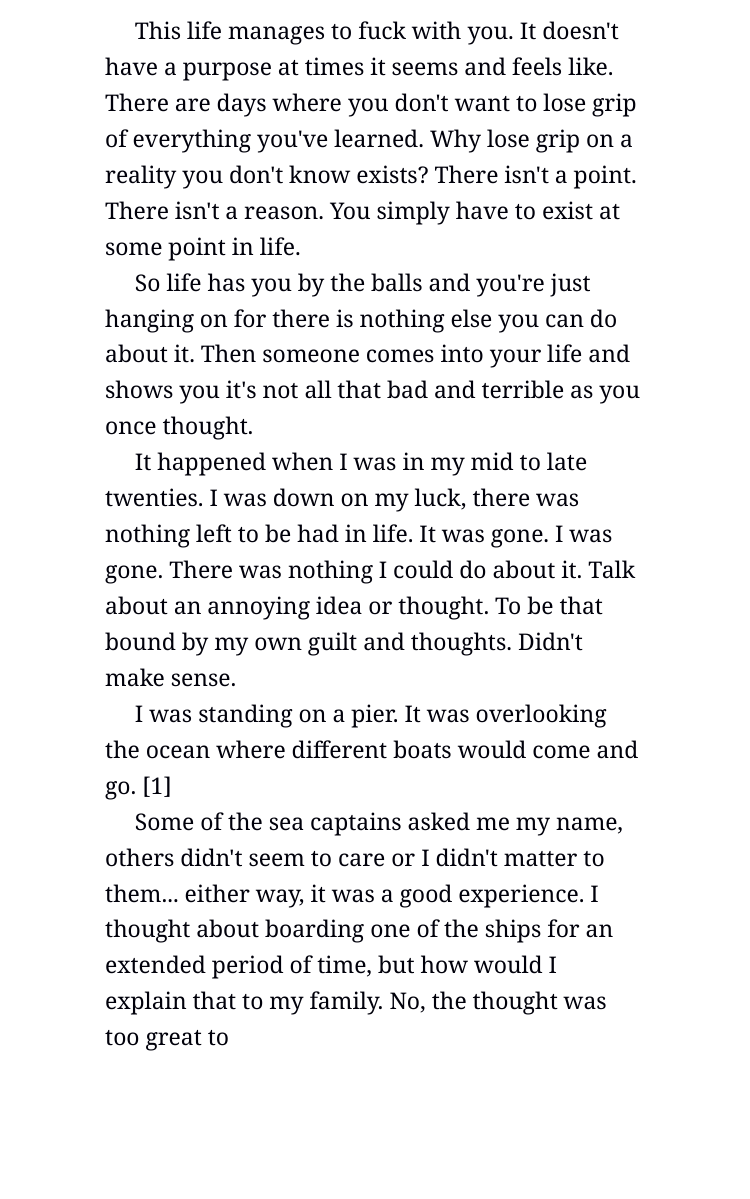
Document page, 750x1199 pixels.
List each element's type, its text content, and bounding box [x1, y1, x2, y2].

text Some of the sea captains asked me my name, others didn't seem to care or I didn't matter to them... either way, it was a good experience. I thought about boarding one of the ships for an extended period of time, but how would I explain that to my family. No, the thought was too great to [105, 806, 645, 1052]
text So life has you by the balls and you're just hanging on for there is nothing else you can do about it. Then someone comes into your life and shows you it's not all that bad and terrible as you once thought. [105, 267, 645, 442]
text It happened when I was in my mid to late twenties. I was down on my luck, there was nothing left to be had in life. It was gone. I was gone. There was nothing I could do about it. Talk about an annoying idea or thought. To be that bound by my own guilt and thoughts. Didn't make sense. [105, 446, 645, 693]
text I was standing on a pier. It was overlooking the ocean where different boats would come and go. [1] [105, 698, 645, 801]
text This life manages to fuck with you. It doesn't have a purpose at times it seems and feels like. There are days where you don't want to lose grip of everything you've learned. Why lose grip on a reality you don't know exists? There isn't a point. There isn't a reason. You simply have to exist at some point in life. [105, 15, 645, 262]
